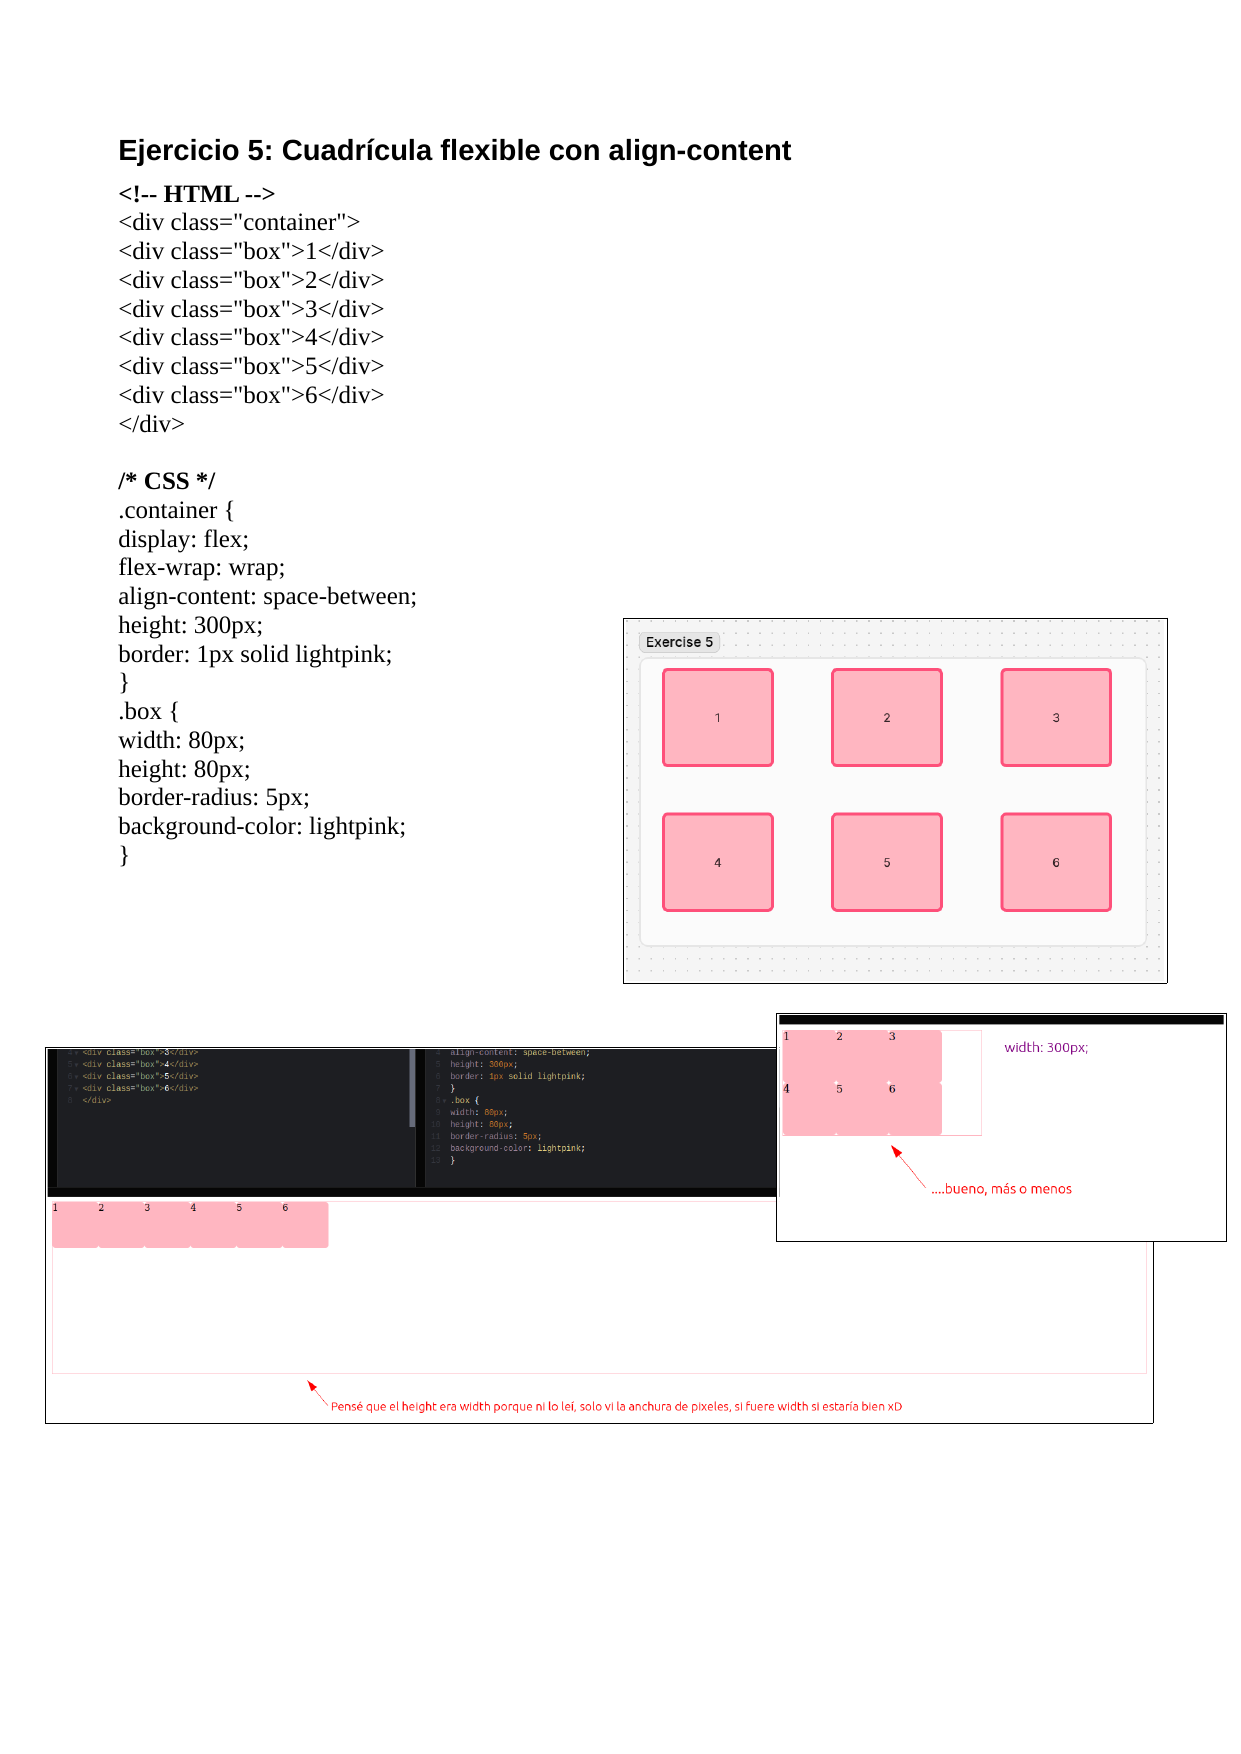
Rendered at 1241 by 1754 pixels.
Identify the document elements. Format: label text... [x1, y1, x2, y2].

table_header [624, 619, 1167, 983]
picture [779, 1015, 1224, 1239]
picture [626, 620, 1164, 981]
table_header <!-- HTML --> <div class="container"> <div class="box">1</div> <div class="box">2</div> <div class="box">3</div> <div class="box">4</div> <div class="box">5</div> <div class="box">6</div> </div> /* CSS */ .container { display: flex; flex-wrap: wrap; align-content: space-between; height: 300px; border: 1px solid lightpink; } .box { width: 80px; height: 80px; border-radius: 5px; background-color: lightpink; } [118, 179, 1122, 869]
picture [47, 1049, 1151, 1421]
subtitle Ejercicio 5: Cuadrícula flexible con align-content [118, 133, 1122, 166]
